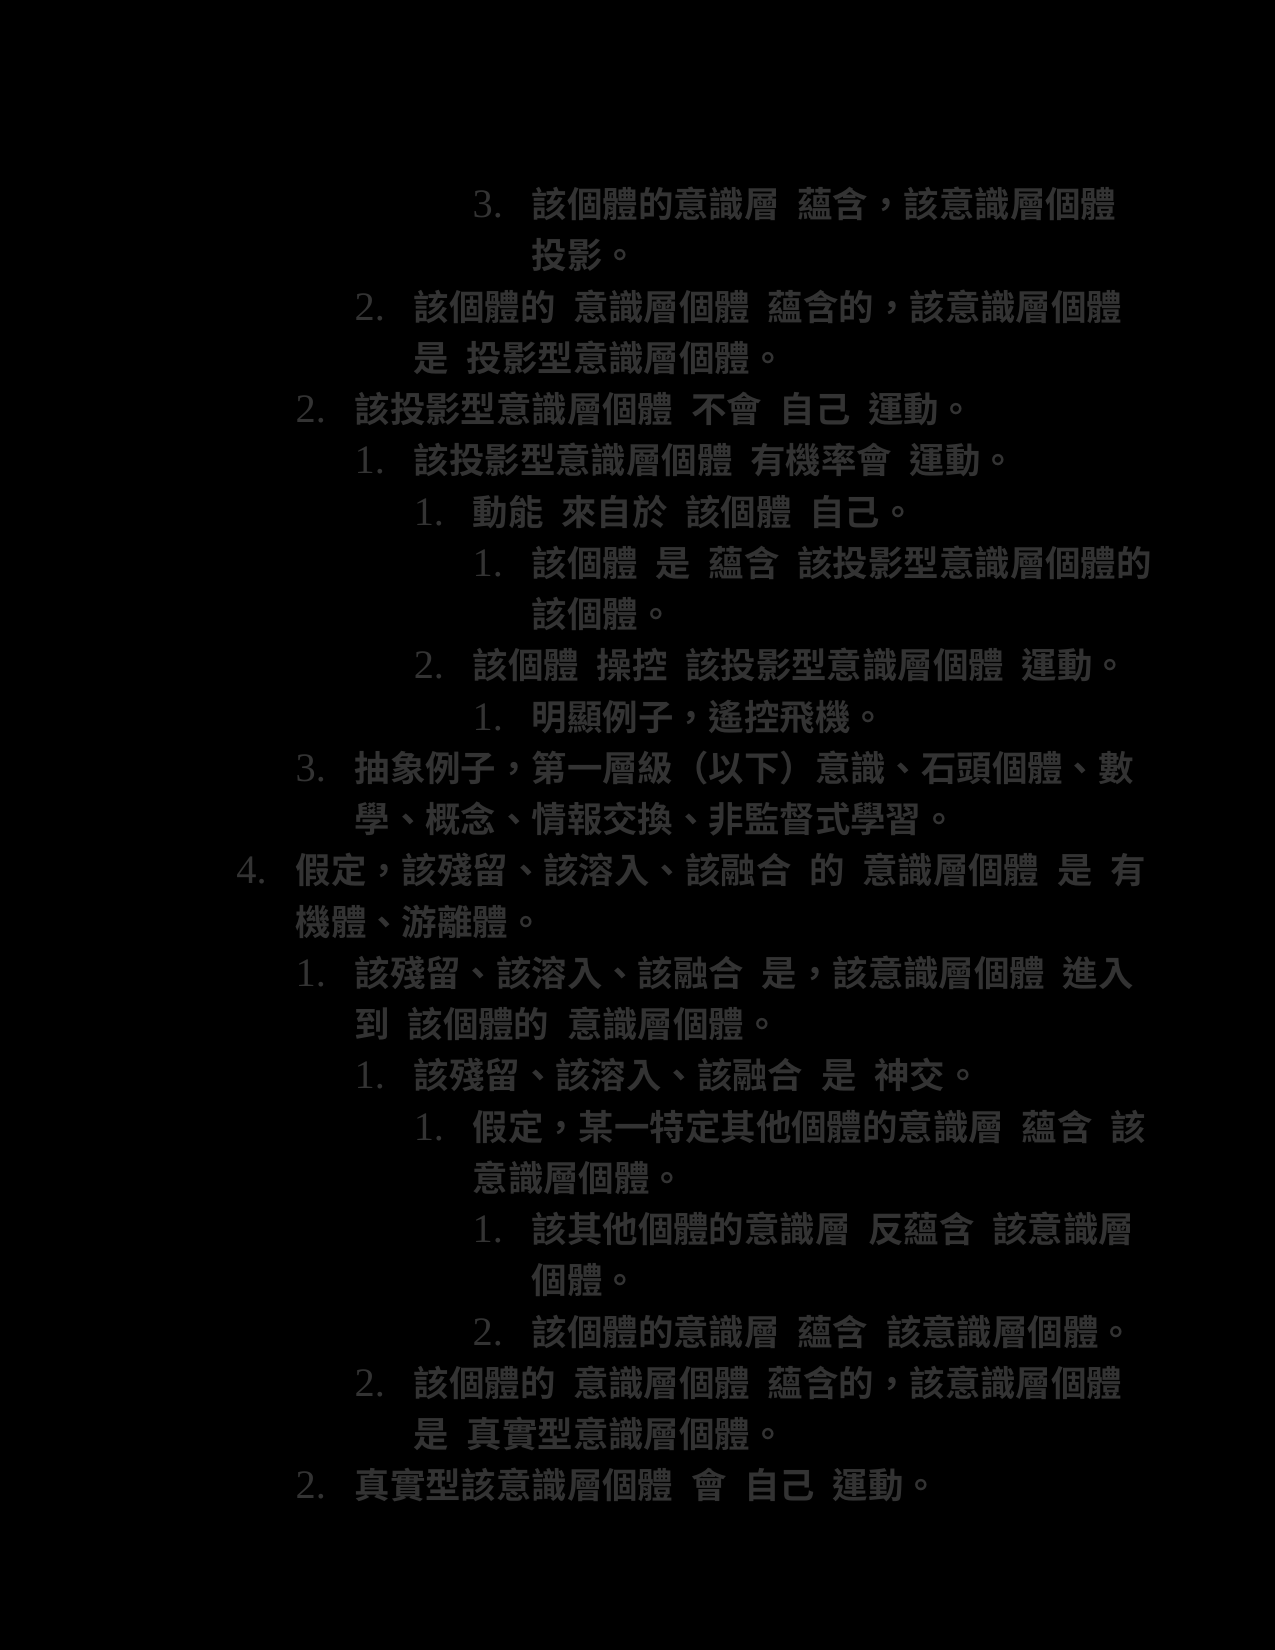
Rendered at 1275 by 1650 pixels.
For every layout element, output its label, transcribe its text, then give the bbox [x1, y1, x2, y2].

list 明顯例子，遙控飛機。 [472, 689, 1157, 740]
list 假定，某一特定其他個體的意識層 蘊含 該意識層個體。 [413, 1099, 1157, 1201]
list 該個體的 意識層個體 蘊含的，該意識層個體 是 投影型意識層個體。 [354, 279, 1157, 381]
list 該殘留、該溶入、該融合 是 神交。 [354, 1048, 1157, 1099]
list 該個體 操控 該投影型意識層個體 運動。 [413, 638, 1157, 689]
list 該投影型意識層個體 不會 自己 運動。 [295, 381, 1157, 433]
list 該投影型意識層個體 有機率會 運動。 [354, 433, 1157, 484]
list 該個體的 意識層個體 蘊含的，該意識層個體 是 真實型意識層個體。 [354, 1355, 1157, 1458]
list 該個體 是 蘊含 該投影型意識層個體的 該個體。 [472, 535, 1157, 638]
list 假定，該殘留、該溶入、該融合 的 意識層個體 是 有機體、游離體。 [236, 843, 1157, 945]
list 抽象例子，第一層級（以下）意識、石頭個體、數學、概念、情報交換、非監督式學習。 [295, 740, 1157, 843]
list 該個體的意識層 蘊含，該意識層個體 投影。 [472, 176, 1157, 279]
list 動能 來自於 該個體 自己。 [413, 484, 1157, 535]
list 該個體的意識層 蘊含 該意識層個體。 [472, 1304, 1157, 1355]
list 真實型該意識層個體 會 自己 運動。 [295, 1458, 1157, 1509]
list 該其他個體的意識層 反蘊含 該意識層個體。 [472, 1201, 1157, 1304]
list 該殘留、該溶入、該融合 是，該意識層個體 進入到 該個體的 意識層個體。 [295, 945, 1157, 1048]
